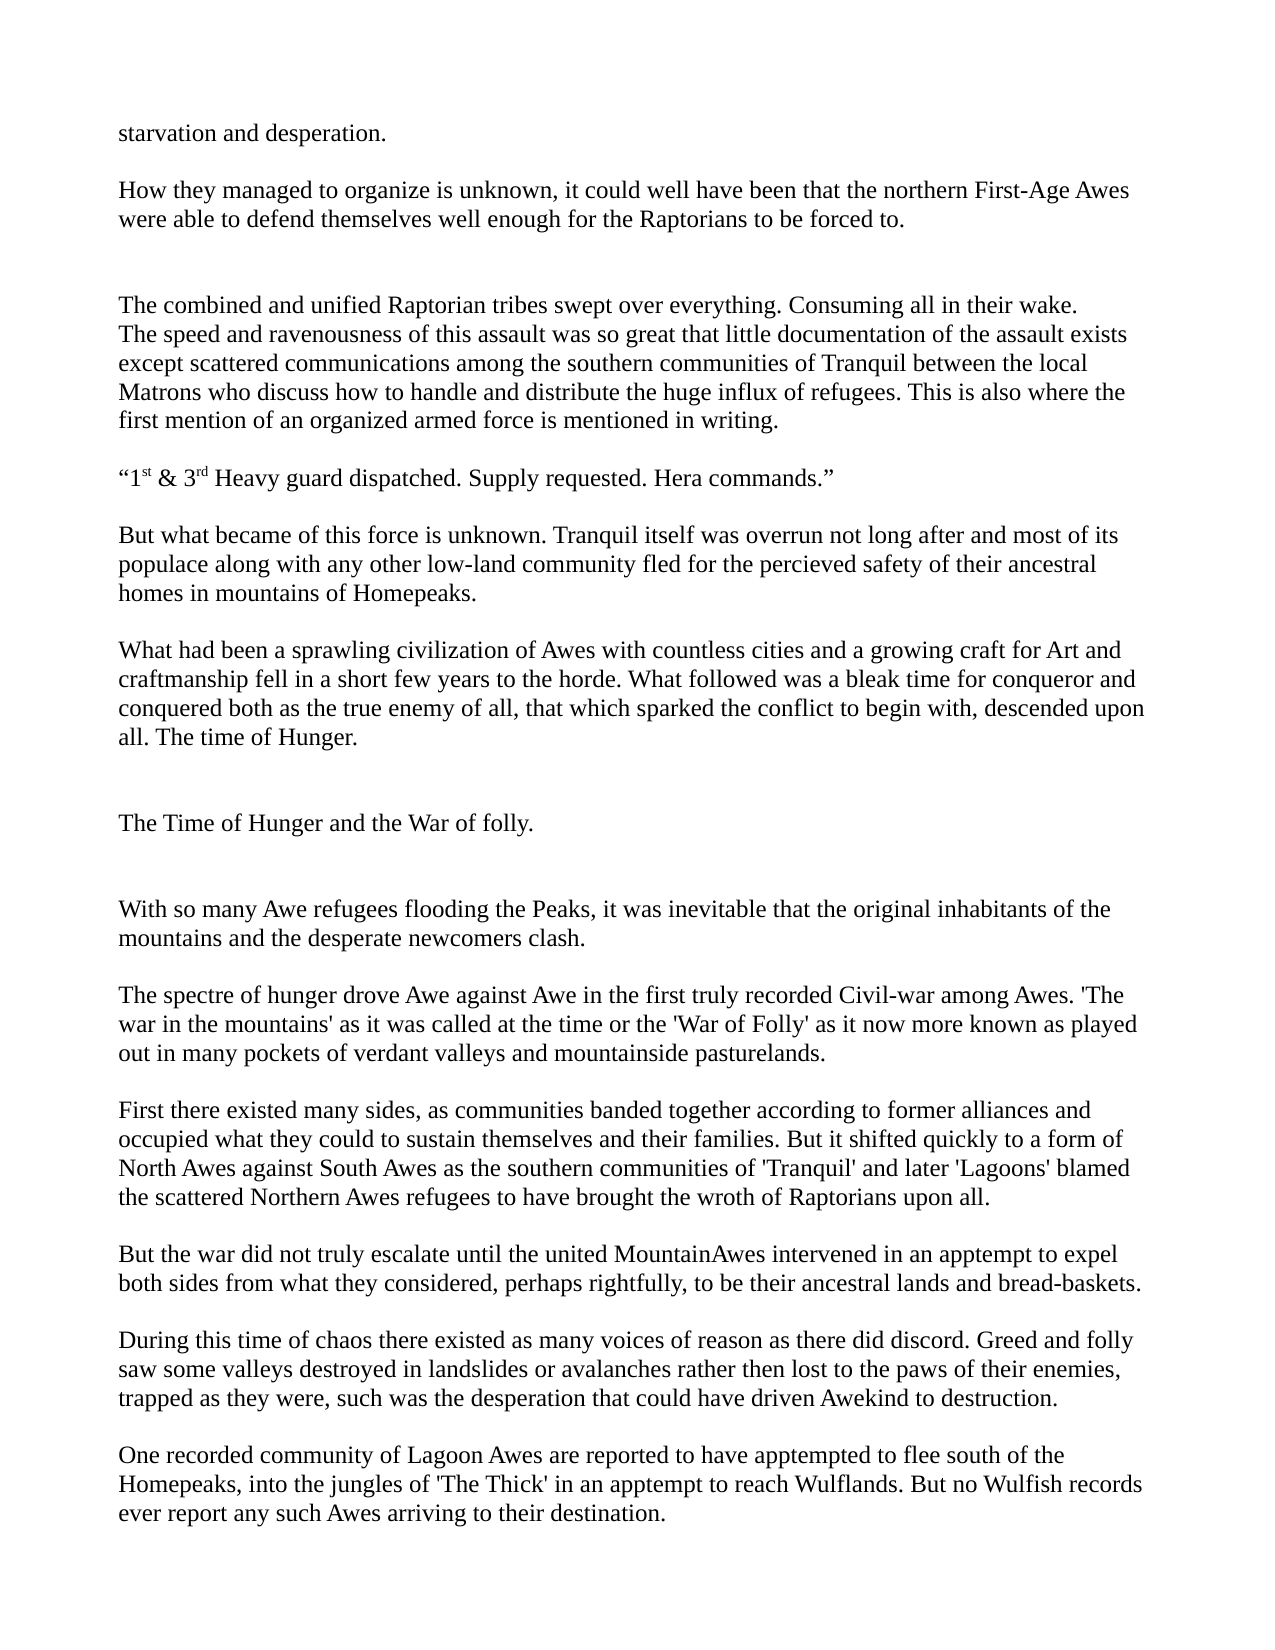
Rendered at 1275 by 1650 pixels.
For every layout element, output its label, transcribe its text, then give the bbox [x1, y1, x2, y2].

text starvation and desperation. [118, 118, 1157, 147]
text But the war did not truly escalate until the united MountainAwes intervened in an apptempt to expel both sides from what they considered, perhaps rightfully, to be their ancestral lands and bread-baskets. [118, 1239, 1157, 1297]
text The combined and unified Raptorian tribes swept over everything. Consuming all in their wake. [118, 291, 1157, 319]
text “1st & 3rd Heavy guard dispatched. Supply requested. Hera commands.” [118, 463, 1157, 492]
text The speed and ravenousness of this assault was so great that little documentation of the assault exists except scattered communications among the southern communities of Tranquil between the local Matrons who discuss how to handle and distribute the huge influx of refugees. This is also where the first mention of an organized armed force is mentioned in writing. [118, 319, 1157, 434]
text During this time of chaos there existed as many voices of reason as there did discord. Greed and folly saw some valleys destroyed in landslides or avalanches rather then lost to the paws of their enemies, trapped as they were, such was the desperation that could have driven Awekind to destruction. [118, 1326, 1157, 1412]
text The spectre of hunger drove Awe against Awe in the first truly recorded Civil-war among Awes. 'The war in the mountains' as it was called at the time or the 'War of Folly' as it now more known as played out in many pockets of verdant valleys and mountainside pasturelands. [118, 981, 1157, 1067]
text But what became of this force is unknown. Tranquil itself was overrun not long after and most of its populace along with any other low-land community fled for the percieved safety of their ancestral homes in mountains of Homepeaks. [118, 521, 1157, 607]
text How they managed to organize is unknown, it could well have been that the northern First-Age Awes were able to defend themselves well enough for the Raptorians to be forced to. [118, 176, 1157, 233]
text First there existed many sides, as communities banded together according to former alliances and occupied what they could to sustain themselves and their families. But it shifted quickly to a form of North Awes against South Awes as the southern communities of 'Tranquil' and later 'Lagoons' blamed the scattered Northern Awes refugees to have brought the wroth of Raptorians upon all. [118, 1096, 1157, 1211]
text The Time of Hunger and the War of folly. [118, 808, 1157, 837]
text One recorded community of Lagoon Awes are reported to have apptempted to flee south of the Homepeaks, into the jungles of 'The Thick' in an apptempt to reach Wulflands. But no Wulfish records ever report any such Awes arriving to their destination. [118, 1441, 1157, 1527]
text With so many Awe refugees flooding the Peaks, it was inevitable that the original inhabitants of the mountains and the desperate newcomers clash. [118, 894, 1157, 952]
text What had been a sprawling civilization of Awes with countless cities and a growing craft for Art and craftmanship fell in a short few years to the horde. What followed was a bleak time for conqueror and conquered both as the true enemy of all, that which sparked the conflict to begin with, descended upon all. The time of Hunger. [118, 636, 1157, 751]
